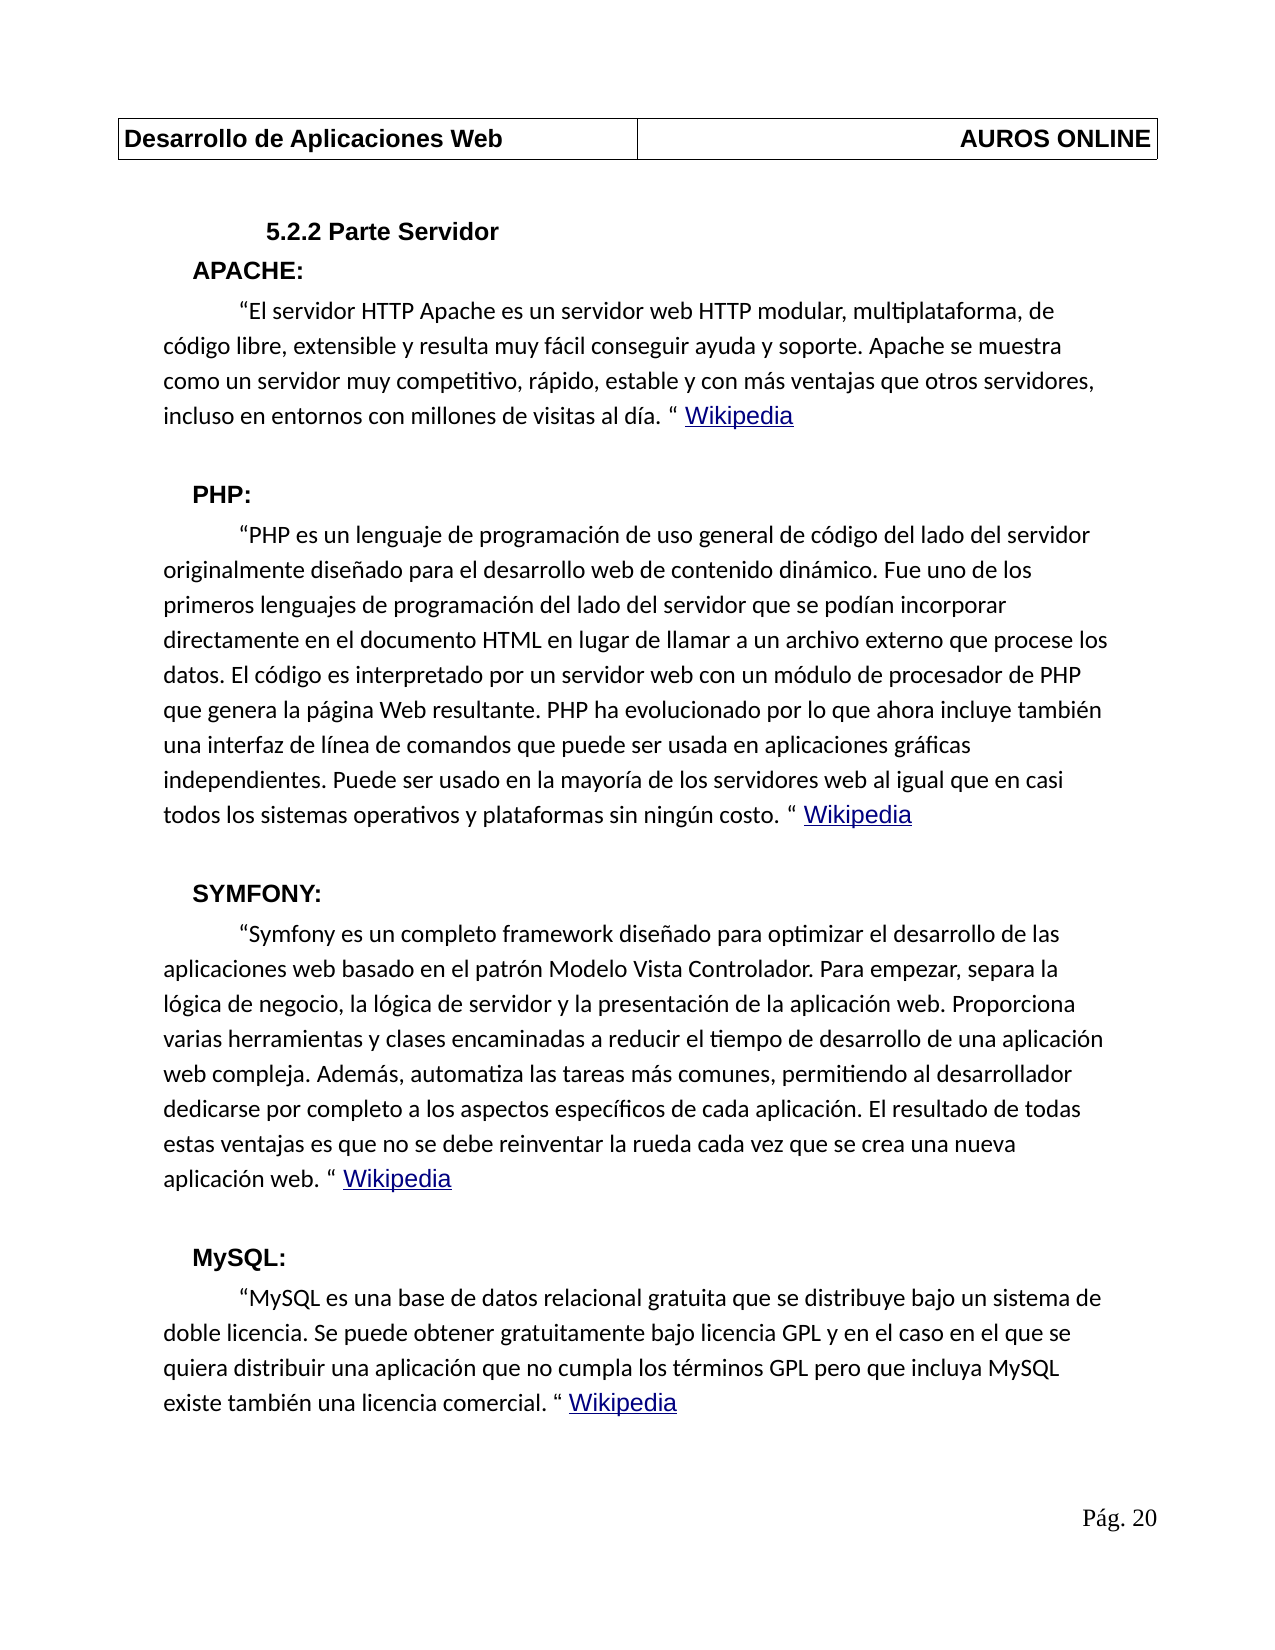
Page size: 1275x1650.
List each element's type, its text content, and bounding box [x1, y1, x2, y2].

text “MySQL es una base de datos relacional gratuita que se distribuye bajo un sistema de doble licencia. Se puede obtener gratuitamente bajo licencia GPL y en el caso en el que se quiera distribuir una aplicación que no cumpla los términos GPL pero que incluya MySQL existe también una licencia comercial. “ Wikipedia [163, 1282, 1112, 1418]
text SYMFONY: [118, 879, 1112, 908]
text PHP: [118, 480, 1112, 509]
text 5.2.2 Parte Servidor [118, 217, 1112, 246]
text APACHE: [118, 256, 1112, 284]
text “PHP es un lenguaje de programación de uso general de código del lado del servidor originalmente diseñado para el desarrollo web de contenido dinámico. Fue uno de los primeros lenguajes de programación del lado del servidor que se podían incorporar directamente en el documento HTML en lugar de llamar a un archivo externo que procese los datos. El código es interpretado por un servidor web con un módulo de procesador de PHP que genera la página Web resultante. PHP ha evolucionado por lo que ahora incluye también una interfaz de línea de comandos que puede ser usada en aplicaciones gráficas independientes. Puede ser usado en la mayoría de los servidores web al igual que en casi todos los sistemas operativos y plataformas sin ningún costo. “ Wikipedia [163, 519, 1112, 829]
text MySQL: [118, 1243, 1112, 1272]
text “El servidor HTTP Apache es un servidor web HTTP modular, multiplataforma, de código libre, extensible y resulta muy fácil conseguir ayuda y soporte. Apache se muestra como un servidor muy competitivo, rápido, estable y con más ventajas que otros servidores, incluso en entornos con millones de visitas al día. “ Wikipedia [163, 295, 1112, 430]
text “Symfony es un completo framework diseñado para optimizar el desarrollo de las aplicaciones web basado en el patrón Modelo Vista Controlador. Para empezar, separa la lógica de negocio, la lógica de servidor y la presentación de la aplicación web. Proporciona varias herramientas y clases encaminadas a reducir el tiempo de desarrollo de una aplicación web compleja. Además, automatiza las tareas más comunes, permitiendo al desarrollador dedicarse por completo a los aspectos específicos de cada aplicación. El resultado de todas estas ventajas es que no se debe reinventar la rueda cada vez que se crea una nueva aplicación web. “ Wikipedia [163, 918, 1112, 1194]
